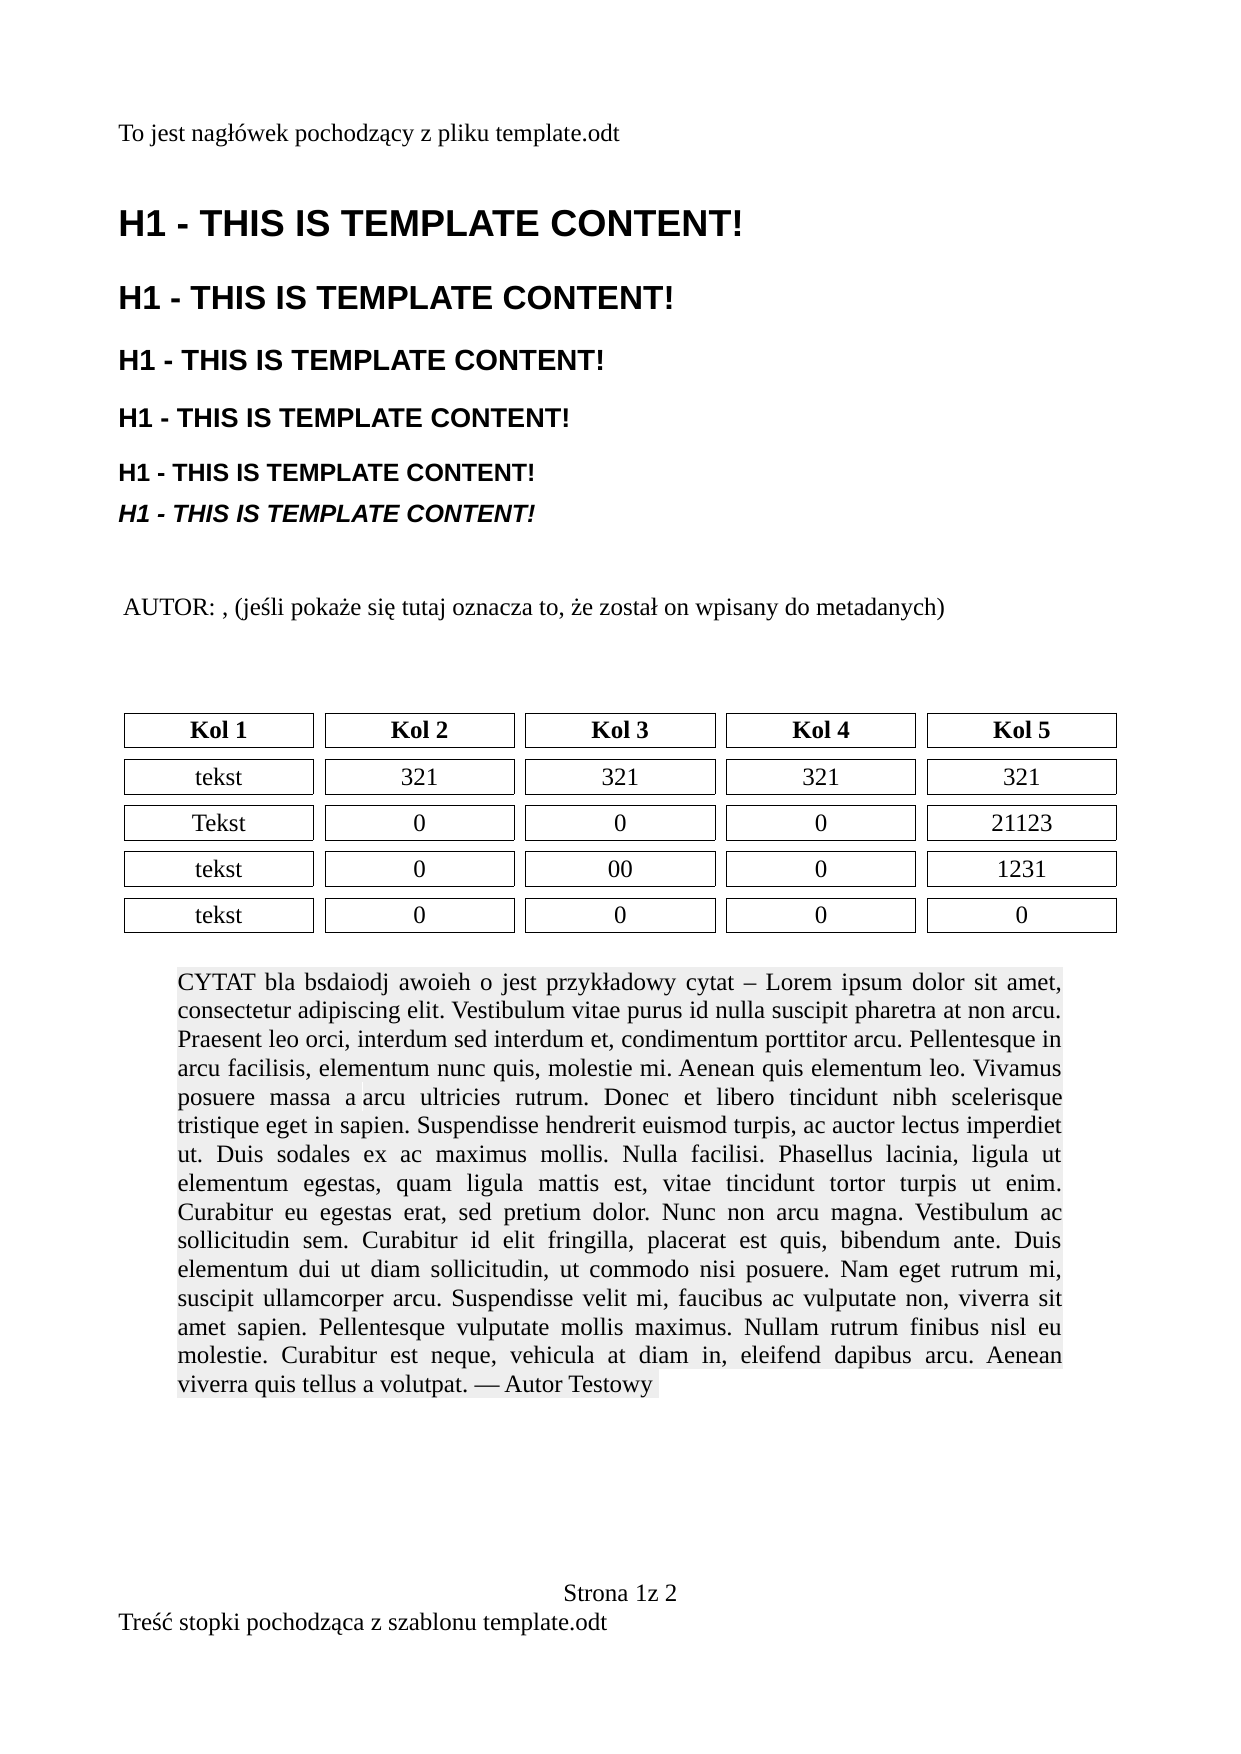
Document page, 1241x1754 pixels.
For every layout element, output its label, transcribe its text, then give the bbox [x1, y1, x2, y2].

table_header Kol 2 [319, 707, 520, 753]
table_cell 321 [520, 753, 720, 799]
table_header Kol 5 [921, 707, 1122, 753]
table_cell 0 [319, 846, 520, 892]
table_cell 0 [720, 892, 921, 938]
subtitle H1 - THIS IS TEMPLATE CONTENT! [118, 343, 1122, 377]
table_cell 0 [720, 799, 921, 846]
table_header Kol 4 [720, 707, 921, 753]
table_header Kol 1 [118, 707, 319, 753]
table_cell 0 [720, 846, 921, 892]
table_cell 0 [520, 892, 720, 938]
table_cell 1231 [921, 846, 1122, 892]
table_cell 0 [921, 892, 1122, 938]
table_cell Tekst [118, 799, 319, 846]
table_cell 0 [319, 799, 520, 846]
subtitle H1 - THIS IS TEMPLATE CONTENT! [118, 402, 1122, 433]
table_cell 21123 [921, 799, 1122, 846]
table_cell tekst [118, 892, 319, 938]
table_cell tekst [118, 846, 319, 892]
table_cell 321 [921, 753, 1122, 799]
table_cell tekst [118, 753, 319, 799]
table_cell 321 [319, 753, 520, 799]
subtitle H1 - THIS IS TEMPLATE CONTENT! [118, 499, 1122, 528]
table_cell 00 [520, 846, 720, 892]
text AUTOR: Nieznany autor, (jeśli pokaże się tutaj oznacza to, że został on wpisany do metadanych) [118, 534, 1122, 621]
table_header Kol 3 [520, 707, 720, 753]
subtitle H1 - THIS IS TEMPLATE CONTENT! [118, 201, 1122, 244]
table_cell 321 [720, 753, 921, 799]
table_cell 0 [319, 892, 520, 938]
subtitle H1 - THIS IS TEMPLATE CONTENT! [118, 278, 1122, 316]
table_cell 0 [520, 799, 720, 846]
subtitle H1 - THIS IS TEMPLATE CONTENT! [118, 458, 1122, 487]
